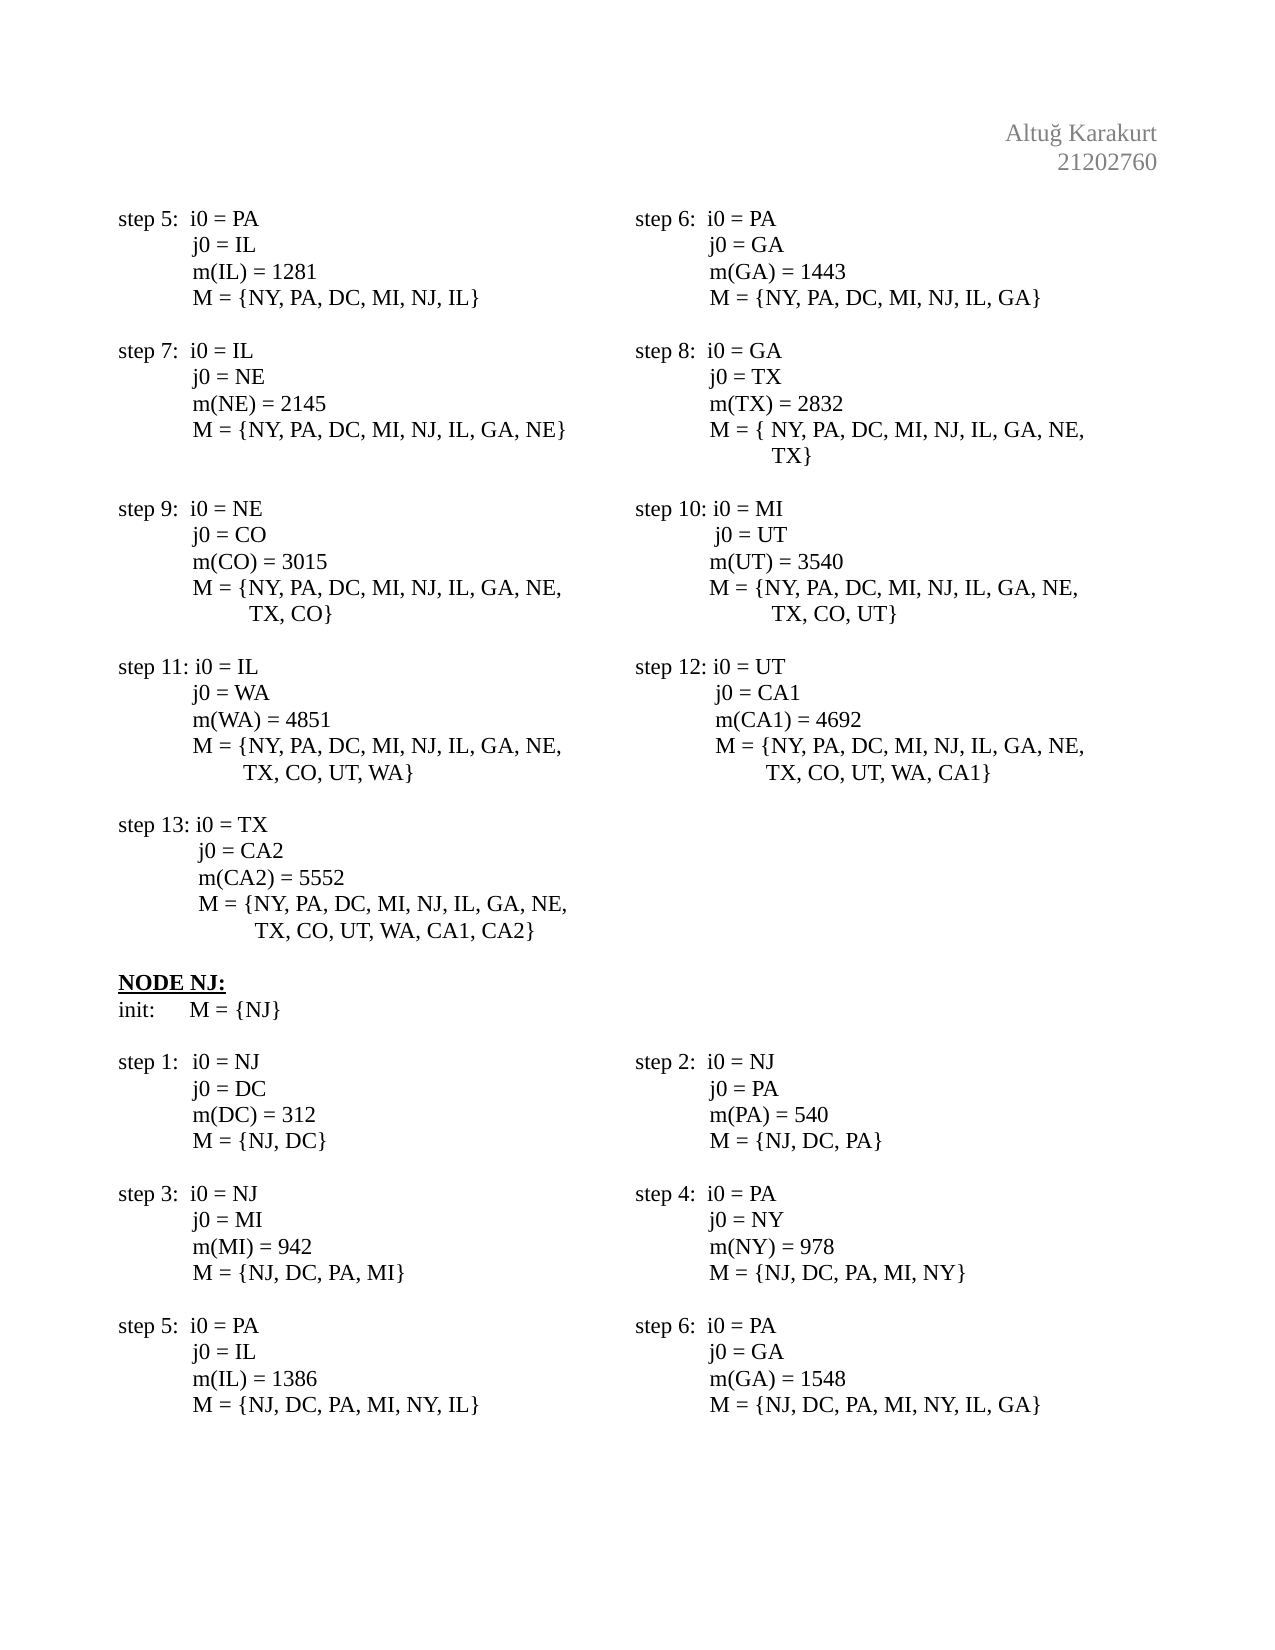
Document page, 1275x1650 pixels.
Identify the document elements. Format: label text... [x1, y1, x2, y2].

text init: M = {NJ} [118, 996, 1157, 1022]
text m(MI) = 942 m(NY) = 978 [118, 1233, 1157, 1259]
text M = {NJ, DC, PA, MI} M = {NJ, DC, PA, MI, NY} [118, 1259, 1157, 1286]
text step 5: i0 = PA step 6: i0 = PA [118, 205, 1157, 231]
text M = {NY, PA, DC, MI, NJ, IL, GA, NE, [118, 890, 1157, 917]
text m(NE) = 2145 m(TX) = 2832 [118, 389, 1157, 416]
text TX, CO} TX, CO, UT} [118, 600, 1157, 627]
text M = {NY, PA, DC, MI, NJ, IL, GA, NE, M = {NY, PA, DC, MI, NJ, IL, GA, NE, [118, 574, 1157, 600]
text step 11: i0 = IL step 12: i0 = UT [118, 653, 1157, 679]
text step 9: i0 = NE step 10: i0 = MI [118, 495, 1157, 521]
text j0 = IL j0 = GA [118, 231, 1157, 258]
text m(CO) = 3015 m(UT) = 3540 [118, 548, 1157, 574]
text m(WA) = 4851 m(CA1) = 4692 [118, 706, 1157, 732]
text m(IL) = 1281 m(GA) = 1443 [118, 258, 1157, 284]
text j0 = IL j0 = GA [118, 1338, 1157, 1365]
text NODE NJ: [118, 969, 1157, 996]
text M = {NY, PA, DC, MI, NJ, IL, GA, NE, M = {NY, PA, DC, MI, NJ, IL, GA, NE, [118, 732, 1157, 758]
text step 3: i0 = NJ step 4: i0 = PA [118, 1180, 1157, 1207]
text j0 = CA2 [118, 838, 1157, 864]
text j0 = NE j0 = TX [118, 363, 1157, 389]
text j0 = DC j0 = PA [118, 1075, 1157, 1101]
text step 13: i0 = TX [118, 811, 1157, 838]
text j0 = WA j0 = CA1 [118, 679, 1157, 706]
text M = {NJ, DC, PA, MI, NY, IL} M = {NJ, DC, PA, MI, NY, IL, GA} [118, 1391, 1157, 1417]
text j0 = MI j0 = NY [118, 1207, 1157, 1233]
text M = {NY, PA, DC, MI, NJ, IL, GA, NE} M = { NY, PA, DC, MI, NJ, IL, GA, NE, TX} [118, 416, 1157, 469]
text M = {NJ, DC} M = {NJ, DC, PA} [118, 1127, 1157, 1154]
text step 1: i0 = NJ step 2: i0 = NJ [118, 1048, 1157, 1075]
text TX, CO, UT, WA} TX, CO, UT, WA, CA1} [118, 758, 1157, 785]
text m(CA2) = 5552 [118, 864, 1157, 890]
text TX, CO, UT, WA, CA1, CA2} [118, 917, 1157, 943]
text m(DC) = 312 m(PA) = 540 [118, 1101, 1157, 1127]
text M = {NY, PA, DC, MI, NJ, IL} M = {NY, PA, DC, MI, NJ, IL, GA} [118, 284, 1157, 311]
text step 5: i0 = PA step 6: i0 = PA [118, 1312, 1157, 1338]
text j0 = CO j0 = UT [118, 521, 1157, 548]
text step 7: i0 = IL step 8: i0 = GA [118, 337, 1157, 363]
text m(IL) = 1386 m(GA) = 1548 [118, 1365, 1157, 1391]
